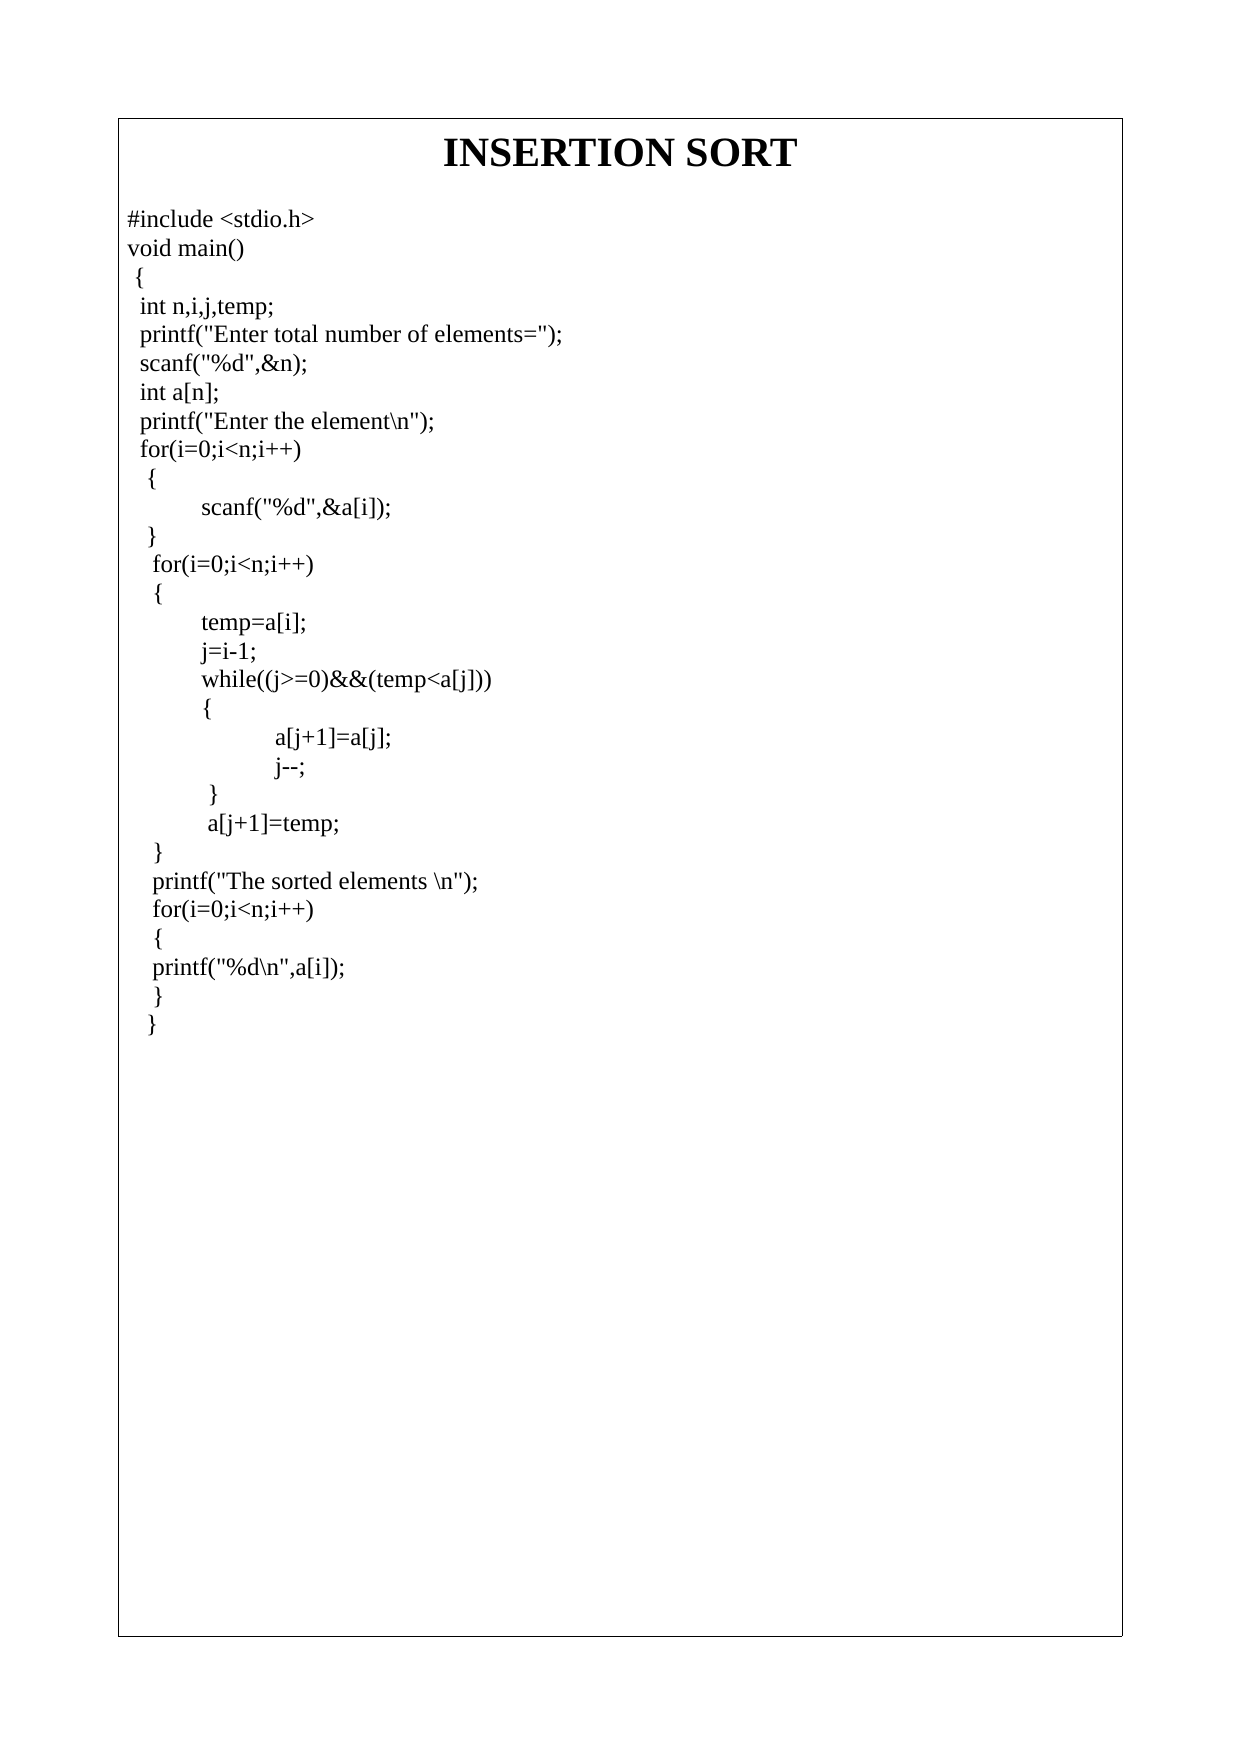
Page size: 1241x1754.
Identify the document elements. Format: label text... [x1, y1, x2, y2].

text int a[n]; [127, 377, 1113, 406]
text { [127, 578, 1113, 607]
text while((j>=0)&&(temp<a[j])) [127, 664, 1113, 693]
text for(i=0;i<n;i++) [127, 894, 1113, 923]
text printf("The sorted elements \n"); [127, 866, 1113, 894]
text } [127, 837, 1113, 866]
text int n,i,j,temp; [127, 291, 1113, 319]
text a[j+1]=a[j]; [127, 722, 1113, 751]
text for(i=0;i<n;i++) [127, 434, 1113, 463]
text j--; [127, 751, 1113, 779]
text j=i-1; [127, 636, 1113, 664]
text a[j+1]=temp; [127, 808, 1113, 837]
text printf("%d\n",a[i]); [127, 952, 1113, 981]
text { [127, 693, 1113, 722]
text scanf("%d",&n); [127, 348, 1113, 377]
text } [127, 981, 1113, 1009]
text { [127, 262, 1113, 291]
text for(i=0;i<n;i++) [127, 549, 1113, 578]
text scanf("%d",&a[i]); [127, 492, 1113, 521]
text } [127, 779, 1113, 808]
text printf("Enter the element\n"); [127, 406, 1113, 434]
text { [127, 923, 1113, 952]
text { [127, 463, 1113, 492]
text void main() [127, 233, 1113, 262]
text temp=a[i]; [127, 607, 1113, 636]
text } [127, 521, 1113, 549]
text printf("Enter total number of elements="); [127, 319, 1113, 348]
text #include <stdio.h> [127, 204, 1113, 233]
text } [127, 1009, 1113, 1038]
